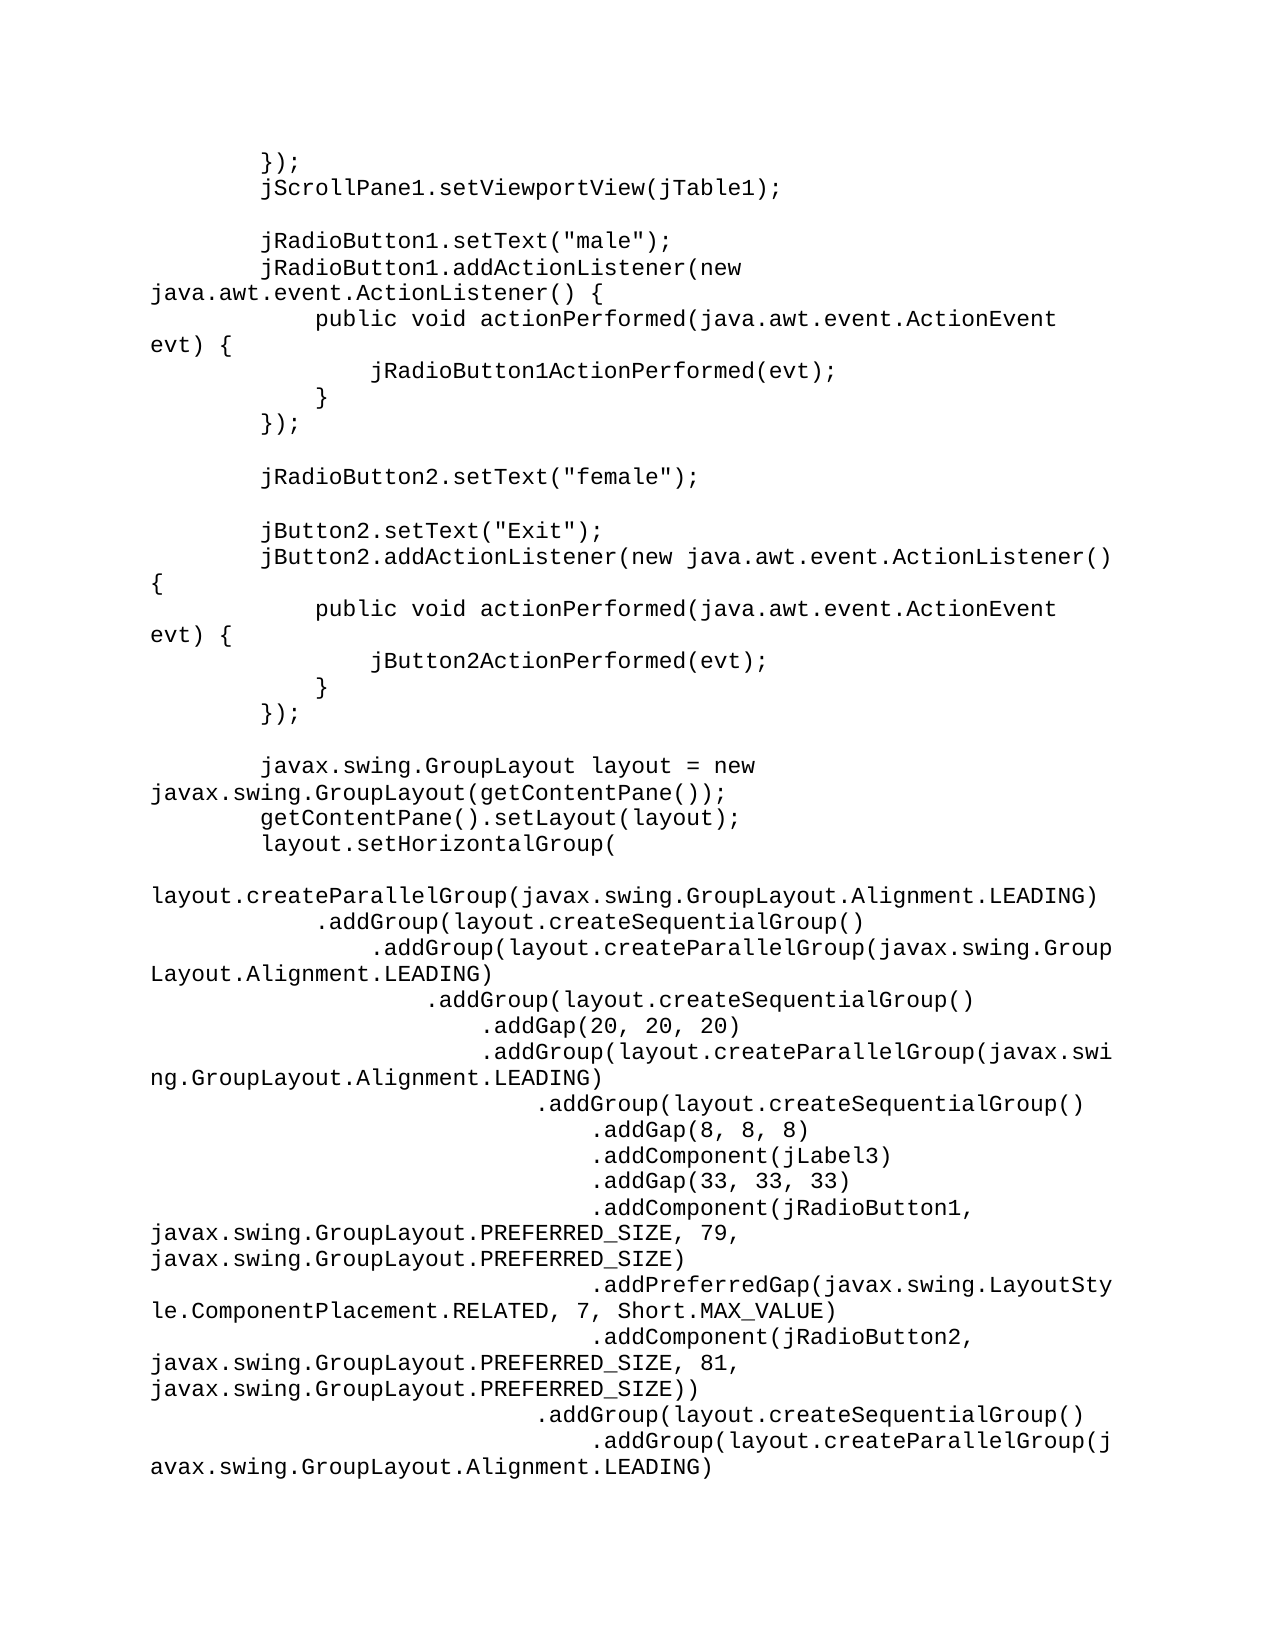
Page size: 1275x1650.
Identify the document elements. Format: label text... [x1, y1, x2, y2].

text }); [150, 150, 1125, 176]
text .addGroup(layout.createParallelGroup(javax.swing.GroupLayout.Alignment.LEADING) [150, 936, 1125, 988]
text jButton2.addActionListener(new java.awt.event.ActionListener() { [150, 545, 1125, 597]
text .addComponent(jRadioButton1, javax.swing.GroupLayout.PREFERRED_SIZE, 79, javax.swing.GroupLayout.PREFERRED_SIZE) [150, 1196, 1125, 1274]
text }); [150, 701, 1125, 727]
text .addGroup(layout.createSequentialGroup() [150, 1092, 1125, 1118]
text public void actionPerformed(java.awt.event.ActionEvent evt) { [150, 308, 1125, 359]
text .addPreferredGap(javax.swing.LayoutStyle.ComponentPlacement.RELATED, 7, Short.MAX_VALUE) [150, 1274, 1125, 1326]
text .addGap(33, 33, 33) [150, 1170, 1125, 1196]
text .addGroup(layout.createParallelGroup(javax.swing.GroupLayout.Alignment.LEADING) [150, 1040, 1125, 1092]
text .addGroup(layout.createParallelGroup(javax.swing.GroupLayout.Alignment.LEADING) [150, 1429, 1125, 1481]
text jRadioButton1ActionPerformed(evt); [150, 359, 1125, 386]
text } [150, 675, 1125, 701]
text .addGroup(layout.createSequentialGroup() [150, 1403, 1125, 1429]
text jButton2ActionPerformed(evt); [150, 649, 1125, 675]
text .addComponent(jLabel3) [150, 1144, 1125, 1170]
text jRadioButton1.addActionListener(new java.awt.event.ActionListener() { [150, 256, 1125, 308]
text .addGap(8, 8, 8) [150, 1118, 1125, 1144]
text .addComponent(jRadioButton2, javax.swing.GroupLayout.PREFERRED_SIZE, 81, javax.swing.GroupLayout.PREFERRED_SIZE)) [150, 1326, 1125, 1403]
text jScrollPane1.setViewportView(jTable1); [150, 176, 1125, 202]
text jRadioButton2.setText("female"); [150, 465, 1125, 491]
text } [150, 386, 1125, 411]
text public void actionPerformed(java.awt.event.ActionEvent evt) { [150, 597, 1125, 649]
text javax.swing.GroupLayout layout = new javax.swing.GroupLayout(getContentPane()); [150, 755, 1125, 807]
text .addGap(20, 20, 20) [150, 1014, 1125, 1040]
text jRadioButton1.setText("male"); [150, 230, 1125, 256]
text layout.setHorizontalGroup( [150, 833, 1125, 859]
text .addGroup(layout.createSequentialGroup() [150, 988, 1125, 1014]
text getContentPane().setLayout(layout); [150, 807, 1125, 833]
text jButton2.setText("Exit"); [150, 519, 1125, 545]
text .addGroup(layout.createSequentialGroup() [150, 911, 1125, 936]
text }); [150, 411, 1125, 437]
text layout.createParallelGroup(javax.swing.GroupLayout.Alignment.LEADING) [150, 859, 1125, 911]
